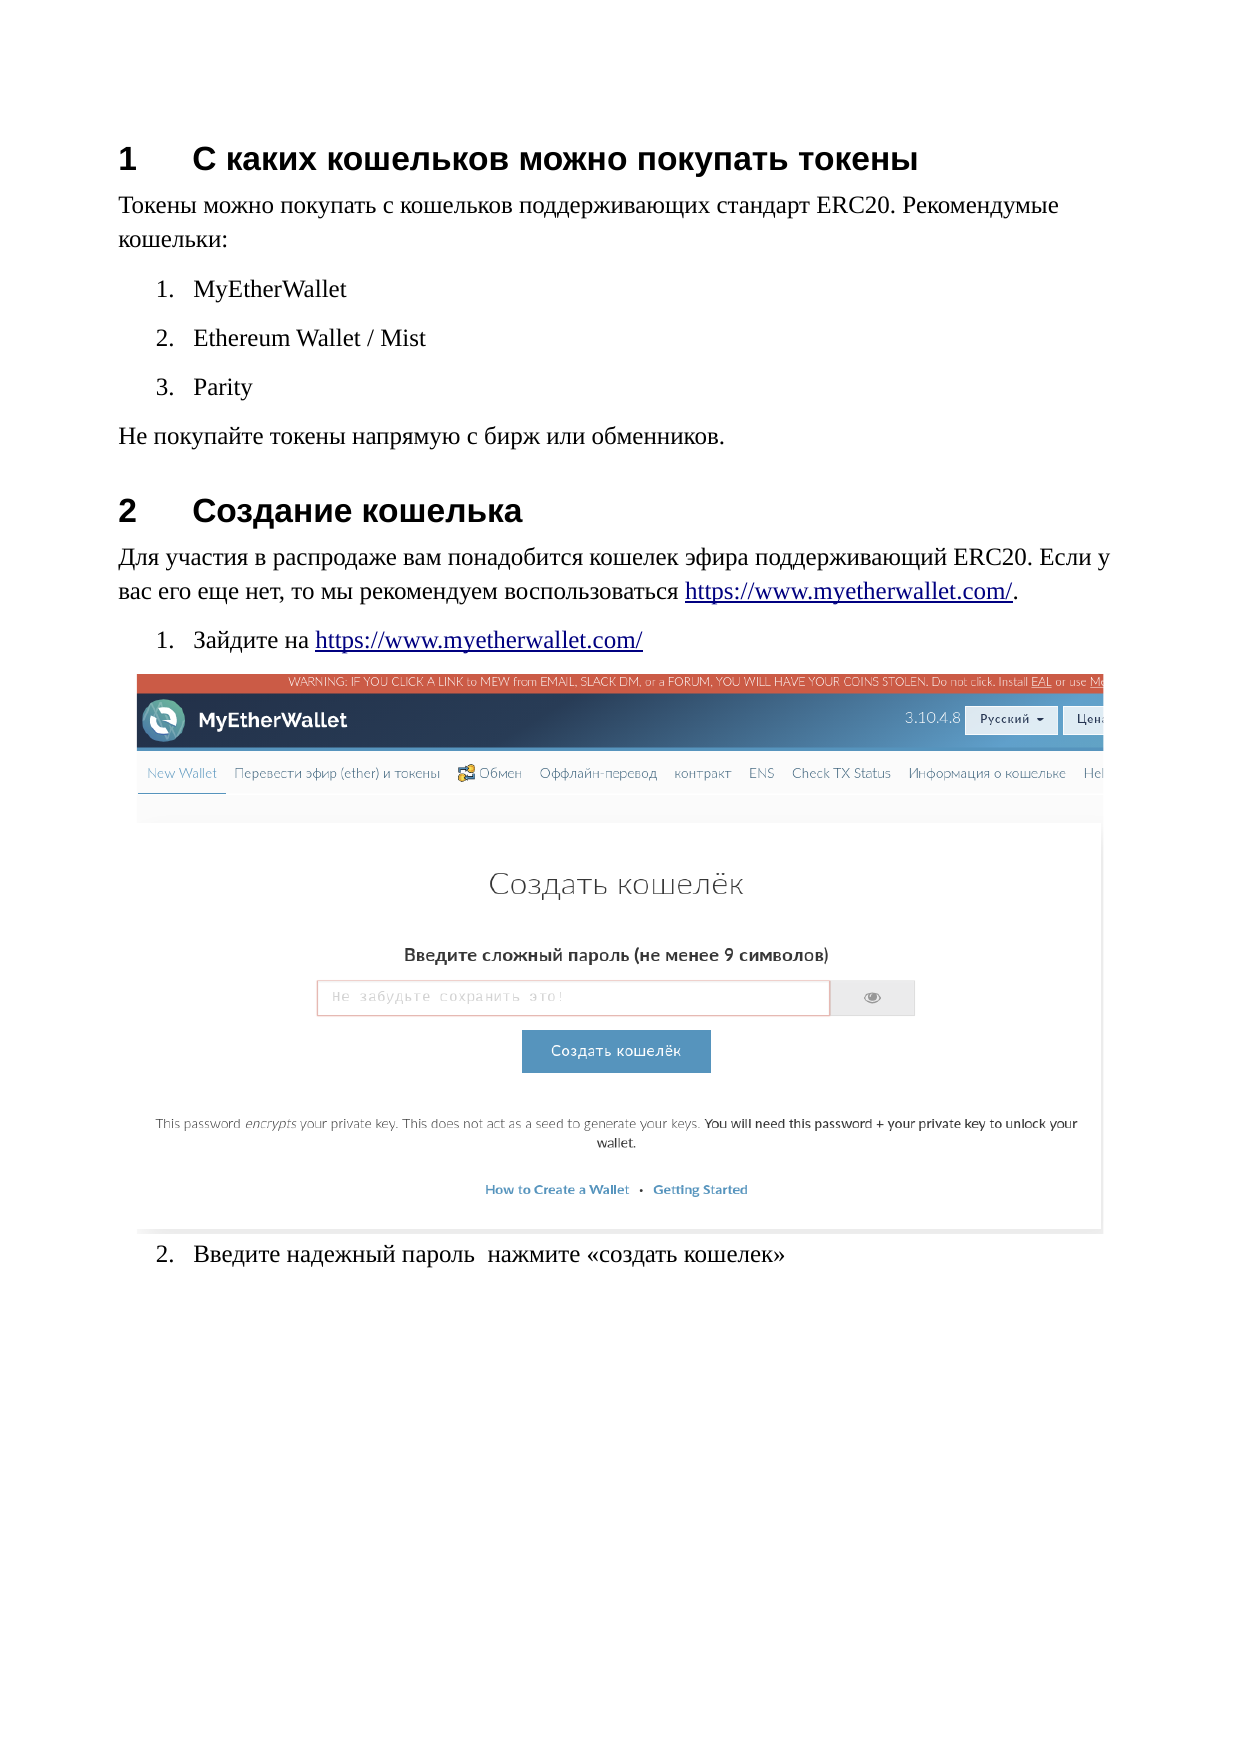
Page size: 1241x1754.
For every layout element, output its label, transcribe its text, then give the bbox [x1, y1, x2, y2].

list Введите надежный пароль нажмите «создать кошелек» [156, 1223, 1122, 1268]
subtitle Создание кошелька [118, 491, 1122, 529]
list Зайдите на https://www.myetherwallet.com/ [156, 625, 1122, 654]
text Токены можно покупать с кошельков поддерживающих стандарт ERC20. Рекомендумые кошельки: [118, 190, 1122, 253]
text Не покупайте токены напрямую с бирж или обменников. [118, 421, 1122, 449]
subtitle С каких кошельков можно покупать токены [118, 139, 1122, 178]
picture [136, 674, 1104, 1234]
list Ethereum Wallet / Mist [156, 323, 1122, 351]
text Для участия в распродаже вам понадобится кошелек эфира поддерживающий ERC20. Если у вас его еще нет, то мы рекомендуем воспользоваться https://www.myetherwallet.com/. [118, 542, 1122, 605]
list Parity [156, 372, 1122, 401]
list MyEtherWallet [156, 274, 1122, 302]
